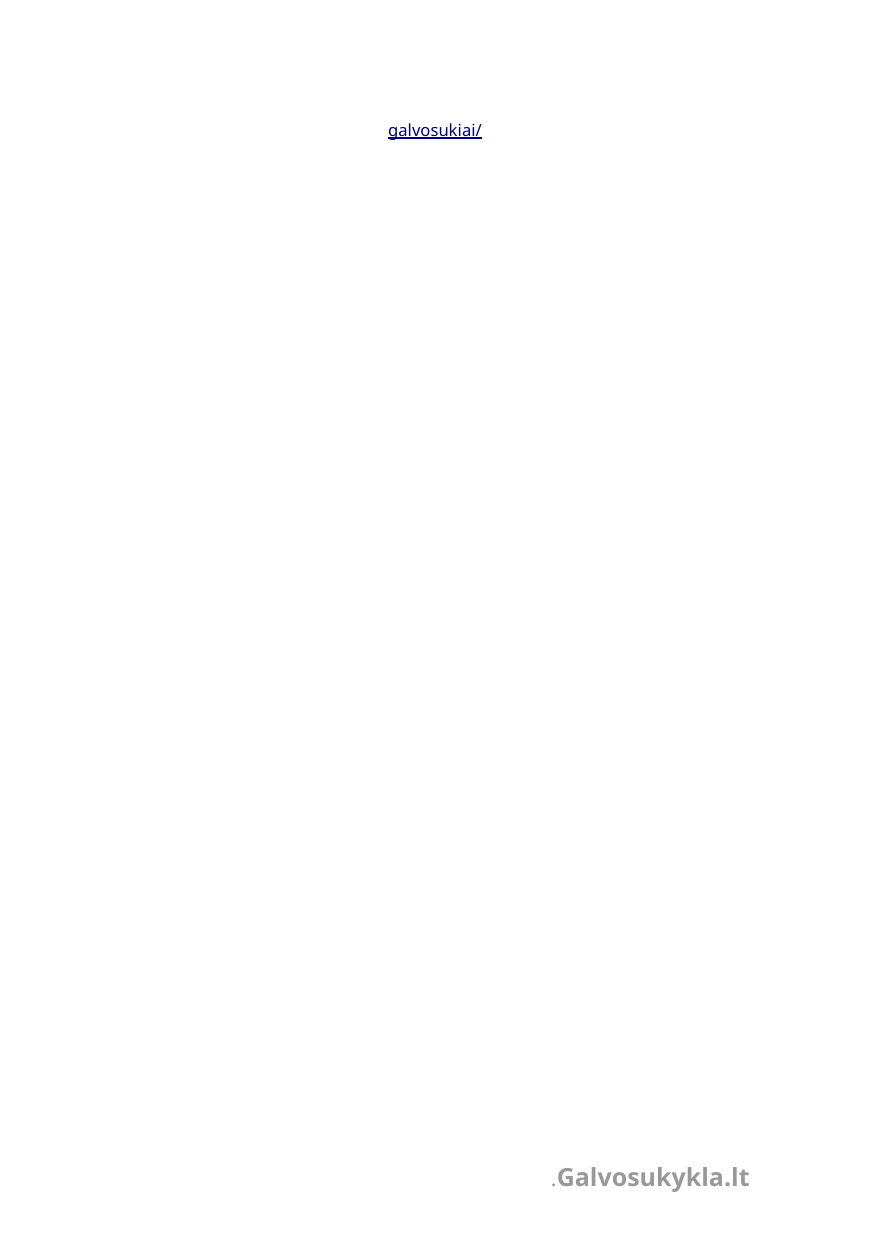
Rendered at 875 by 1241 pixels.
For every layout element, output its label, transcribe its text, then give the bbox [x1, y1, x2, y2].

text galvosukiai/ [118, 118, 756, 141]
